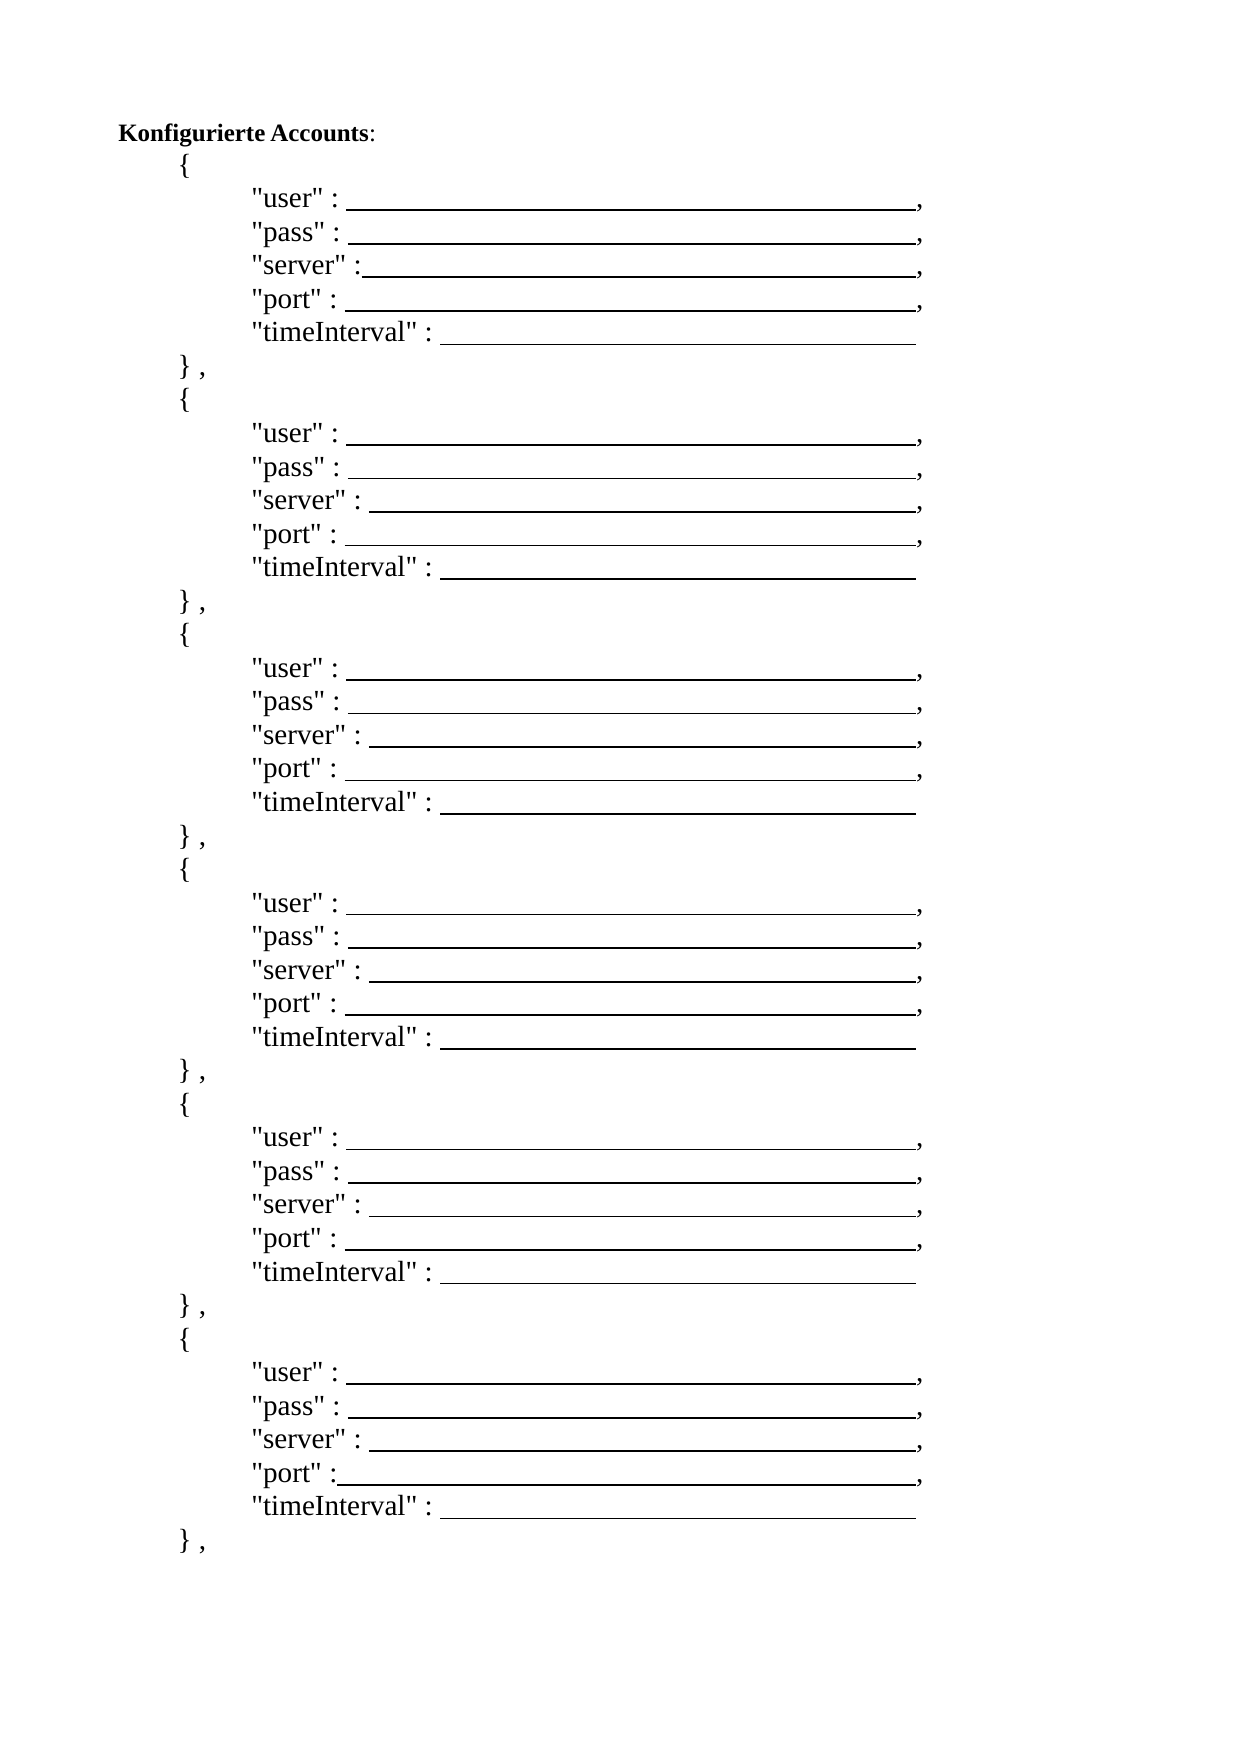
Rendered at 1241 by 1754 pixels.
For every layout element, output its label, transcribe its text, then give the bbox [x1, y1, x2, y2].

text "user" : , [177, 1354, 1122, 1388]
text "port" : , [177, 1220, 1122, 1254]
text } , [177, 1522, 1122, 1556]
text "pass" : , [177, 683, 1122, 717]
text "server" : , [177, 1187, 1122, 1220]
text "pass" : , [177, 1388, 1122, 1421]
text "timeInterval" : [177, 314, 1122, 348]
text { [177, 1086, 1122, 1119]
text { [177, 851, 1122, 885]
text "user" : , [177, 650, 1122, 683]
text "pass" : , [177, 214, 1122, 247]
text "server" : , [177, 1421, 1122, 1455]
text "port" : , [177, 516, 1122, 549]
text "server" : , [177, 247, 1122, 281]
text "server" : , [177, 717, 1122, 751]
text "user" : , [177, 885, 1122, 918]
text "port" : , [177, 751, 1122, 784]
text "server" : , [177, 482, 1122, 516]
text } , [177, 1287, 1122, 1321]
text "port" : , [177, 1455, 1122, 1488]
text Konfigurierte Accounts: [118, 118, 1122, 147]
text "timeInterval" : [177, 549, 1122, 583]
text "timeInterval" : [177, 1019, 1122, 1052]
text "port" : , [177, 985, 1122, 1019]
text } , [177, 583, 1122, 616]
text } , [177, 348, 1122, 382]
text "pass" : , [177, 1153, 1122, 1187]
text { [177, 147, 1122, 180]
text "user" : , [177, 180, 1122, 214]
text { [177, 1321, 1122, 1354]
text "server" : , [177, 952, 1122, 985]
text "user" : , [177, 415, 1122, 449]
text } , [177, 1052, 1122, 1086]
text { [177, 382, 1122, 415]
text "timeInterval" : [177, 1254, 1122, 1287]
text "pass" : , [177, 449, 1122, 482]
text "user" : , [177, 1119, 1122, 1153]
text } , [177, 818, 1122, 851]
text "timeInterval" : [177, 1488, 1122, 1522]
text "timeInterval" : [177, 784, 1122, 818]
text { [177, 616, 1122, 650]
text "port" : , [177, 281, 1122, 314]
text "pass" : , [177, 918, 1122, 952]
